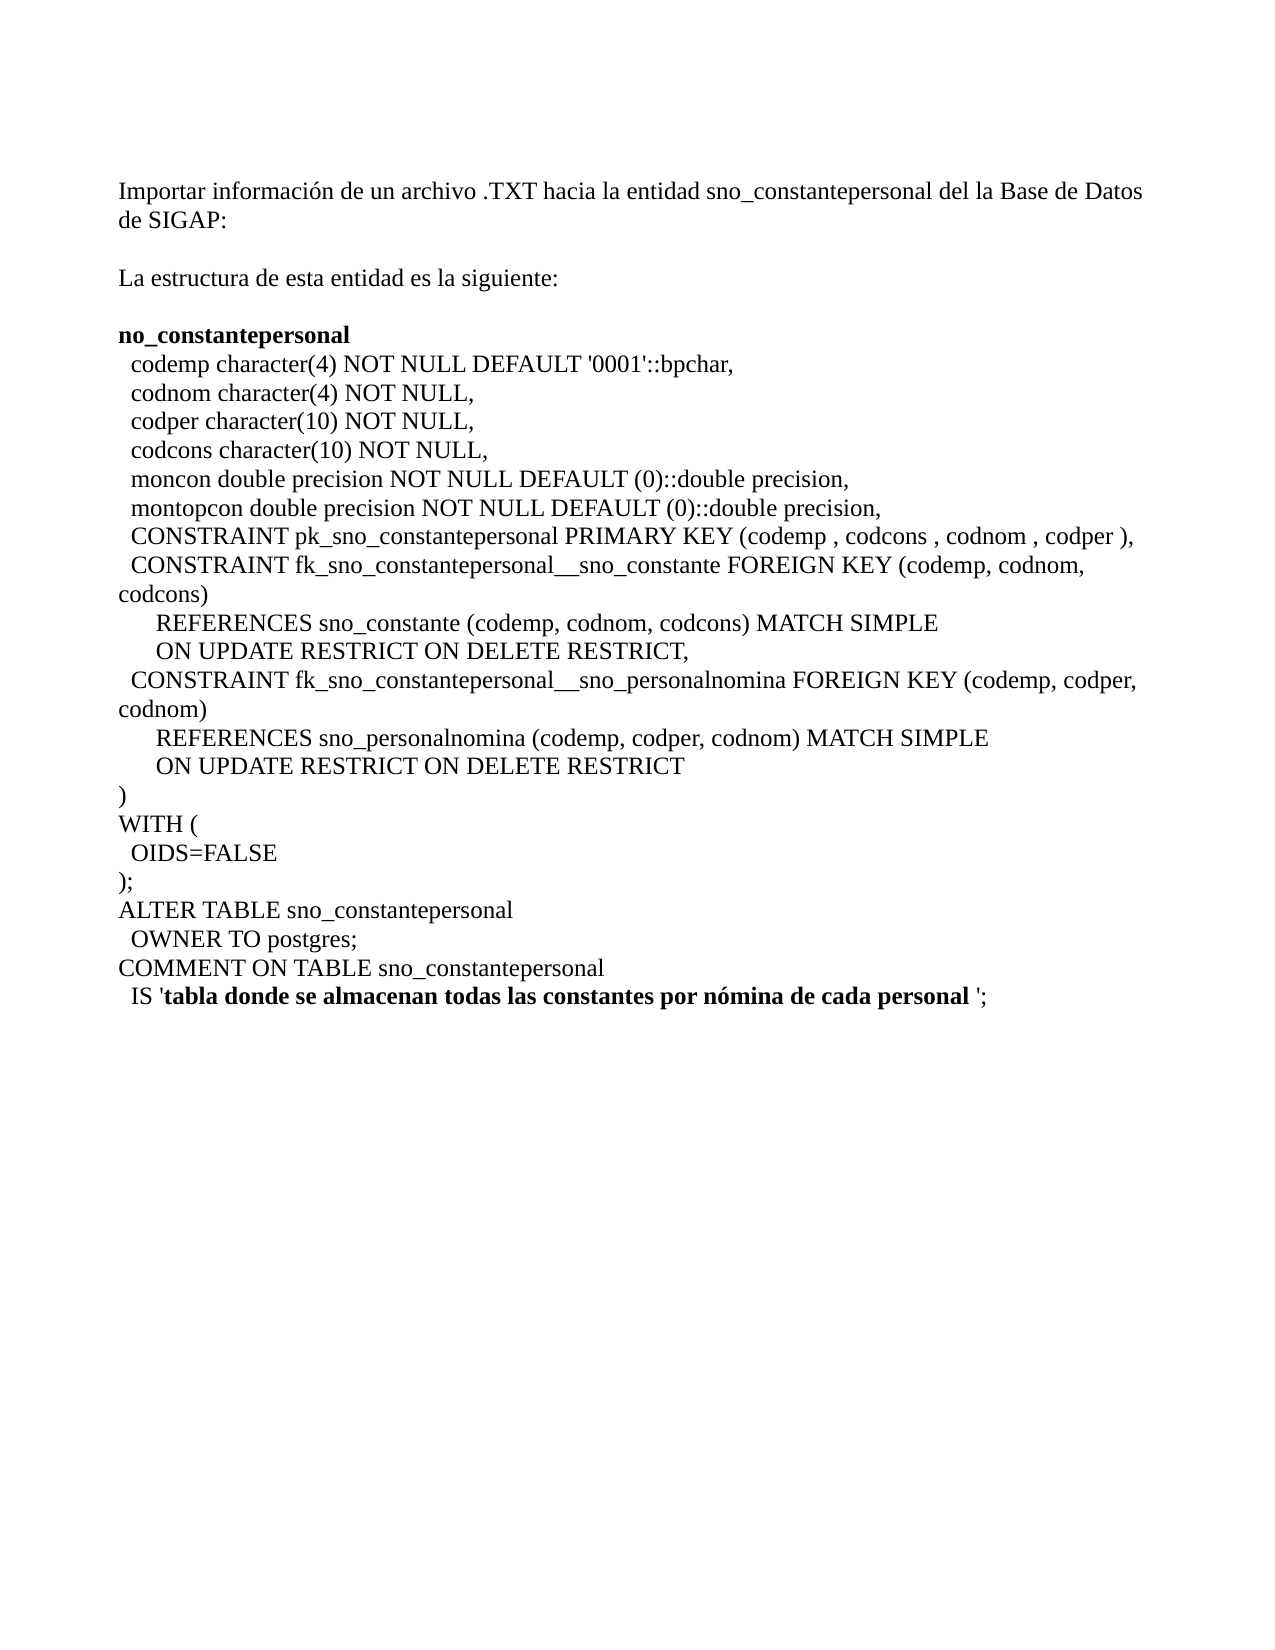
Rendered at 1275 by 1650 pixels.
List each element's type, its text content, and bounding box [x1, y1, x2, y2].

text codper character(10) NOT NULL, [118, 406, 1157, 435]
text WITH ( [118, 809, 1157, 838]
text OWNER TO postgres; [118, 924, 1157, 953]
text ) [118, 780, 1157, 809]
text ON UPDATE RESTRICT ON DELETE RESTRICT [118, 751, 1157, 780]
text Importar información de un archivo .TXT hacia la entidad sno_constantepersonal del la Base de Datos de SIGAP: [118, 176, 1157, 234]
text ALTER TABLE sno_constantepersonal [118, 895, 1157, 924]
text REFERENCES sno_personalnomina (codemp, codper, codnom) MATCH SIMPLE [118, 723, 1157, 751]
text CONSTRAINT fk_sno_constantepersonal__sno_constante FOREIGN KEY (codemp, codnom, codcons) [118, 550, 1157, 608]
text ON UPDATE RESTRICT ON DELETE RESTRICT, [118, 636, 1157, 665]
text ); [118, 866, 1157, 895]
text codcons character(10) NOT NULL, [118, 435, 1157, 464]
text IS 'tabla donde se almacenan todas las constantes por nómina de cada personal '; [118, 981, 1157, 1010]
text OIDS=FALSE [118, 838, 1157, 866]
text CONSTRAINT pk_sno_constantepersonal PRIMARY KEY (codemp , codcons , codnom , codper ), [118, 521, 1157, 550]
text La estructura de esta entidad es la siguiente: [118, 263, 1157, 291]
text no_constantepersonal [118, 320, 1157, 349]
text codnom character(4) NOT NULL, [118, 378, 1157, 406]
text codemp character(4) NOT NULL DEFAULT '0001'::bpchar, [118, 349, 1157, 378]
text montopcon double precision NOT NULL DEFAULT (0)::double precision, [118, 493, 1157, 521]
text REFERENCES sno_constante (codemp, codnom, codcons) MATCH SIMPLE [118, 608, 1157, 636]
text moncon double precision NOT NULL DEFAULT (0)::double precision, [118, 464, 1157, 493]
text CONSTRAINT fk_sno_constantepersonal__sno_personalnomina FOREIGN KEY (codemp, codper, codnom) [118, 665, 1157, 723]
text COMMENT ON TABLE sno_constantepersonal [118, 953, 1157, 981]
